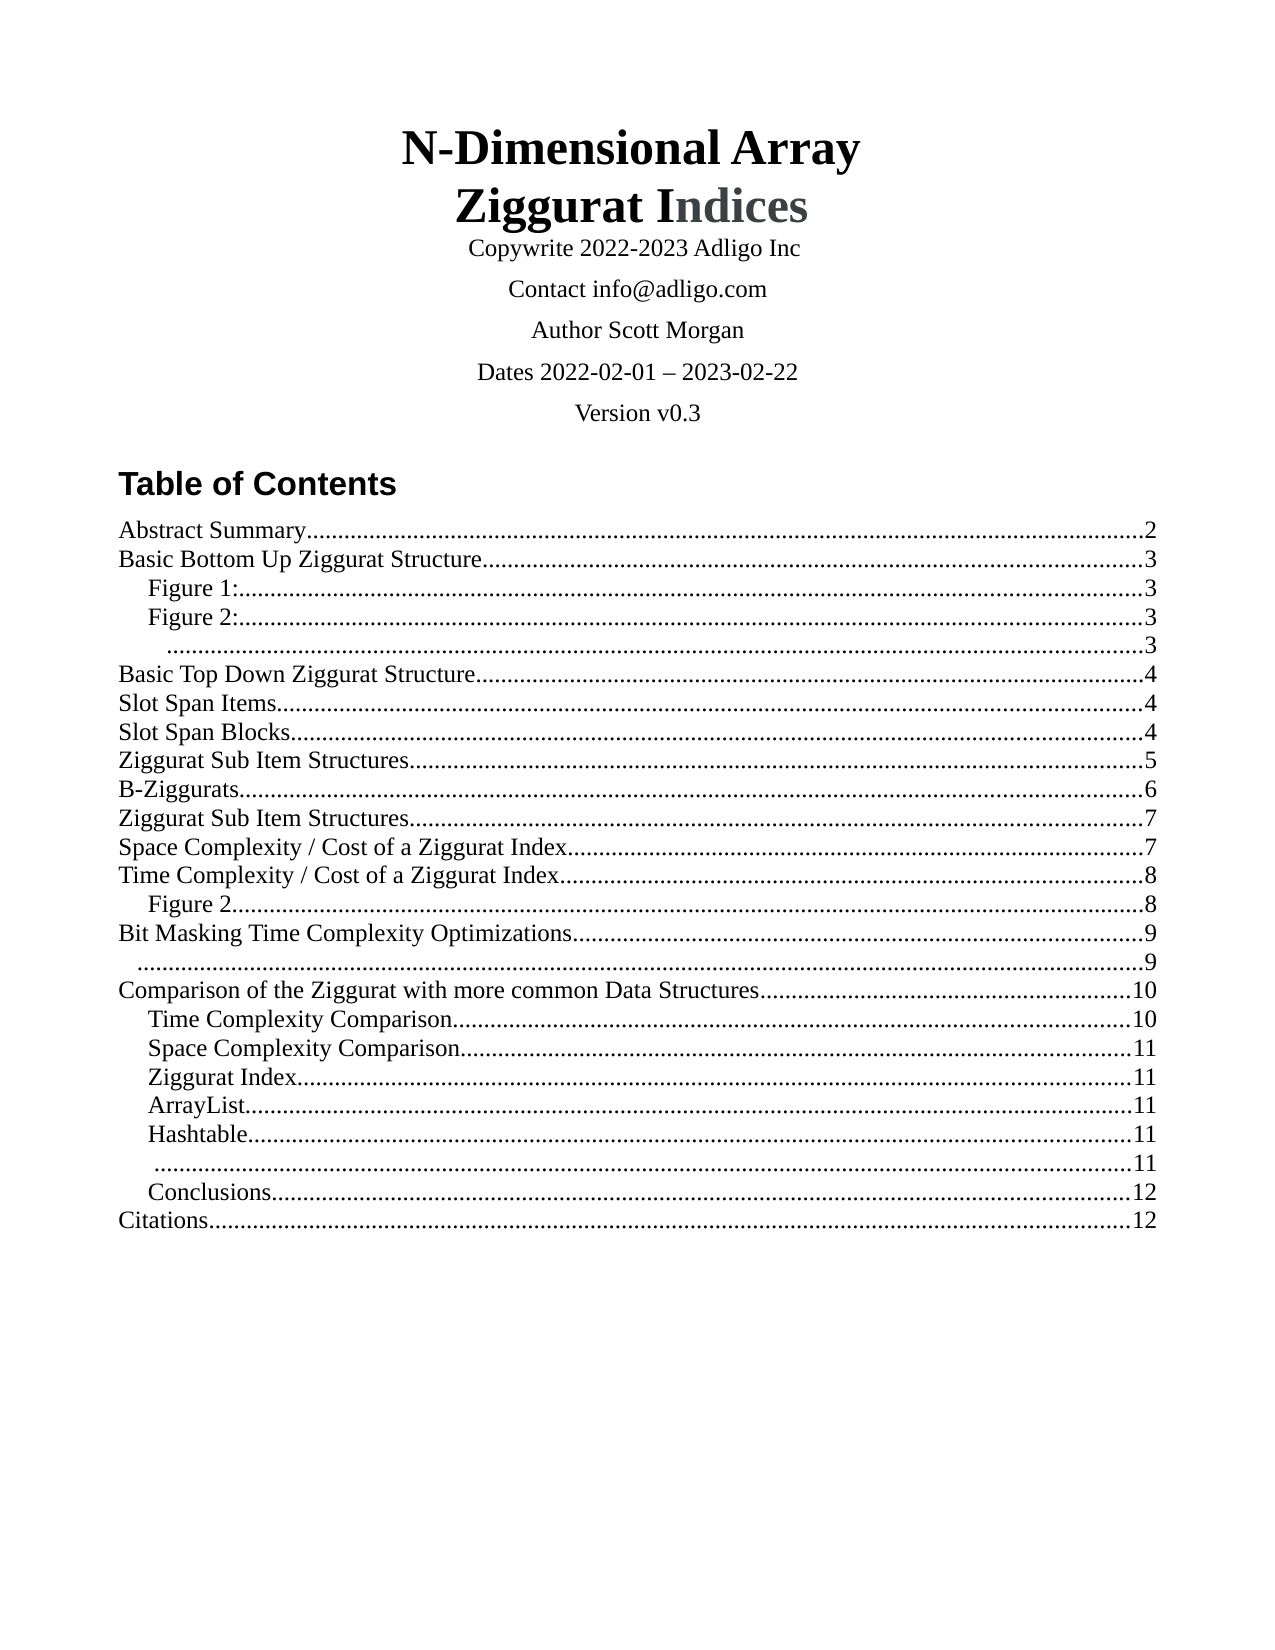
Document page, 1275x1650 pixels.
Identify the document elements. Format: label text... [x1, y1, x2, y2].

text Slot Span Blocks 4 [118, 717, 1157, 745]
text Time Complexity Comparison 10 [148, 1004, 1157, 1033]
text Slot Span Items 4 [118, 688, 1157, 717]
text Ziggurat Indices [118, 176, 1157, 233]
text Dates 2022-02-01 – 2023-02-22 [118, 357, 1157, 386]
text Copywrite 2022-2023 Adligo Inc [118, 233, 1157, 262]
text Space Complexity / Cost of a Ziggurat Index 7 [118, 832, 1157, 860]
text 9 [118, 947, 1157, 975]
text 11 [148, 1148, 1157, 1177]
text ArrayList 11 [148, 1090, 1157, 1119]
text Conclusions 12 [148, 1177, 1157, 1205]
text Figure 2: 3 [148, 602, 1157, 630]
text Basic Bottom Up Ziggurat Structure 3 [118, 544, 1157, 573]
text Contact info@adligo.com [118, 274, 1157, 303]
text Version v0.3 [118, 398, 1157, 427]
text Bit Masking Time Complexity Optimizations 9 [118, 918, 1157, 947]
text Abstract Summary 2 [118, 515, 1157, 544]
text Time Complexity / Cost of a Ziggurat Index 8 [118, 860, 1157, 889]
text Comparison of the Ziggurat with more common Data Structures 10 [118, 975, 1157, 1004]
text Ziggurat Sub Item Structures 5 [118, 745, 1157, 774]
text Citations 12 [118, 1205, 1157, 1234]
text Author Scott Morgan [118, 316, 1157, 344]
text Ziggurat Sub Item Structures 7 [118, 803, 1157, 832]
text B-Ziggurats 6 [118, 774, 1157, 803]
text Basic Top Down Ziggurat Structure 4 [118, 659, 1157, 688]
text Space Complexity Comparison 11 [148, 1033, 1157, 1062]
subtitle Table of Contents [118, 464, 1157, 503]
text Ziggurat Index 11 [148, 1062, 1157, 1090]
text Figure 1: 3 [148, 573, 1157, 602]
text Figure 2 8 [148, 889, 1157, 918]
text 3 [148, 630, 1157, 659]
text N-Dimensional Array [118, 118, 1157, 176]
text Hashtable 11 [148, 1119, 1157, 1148]
